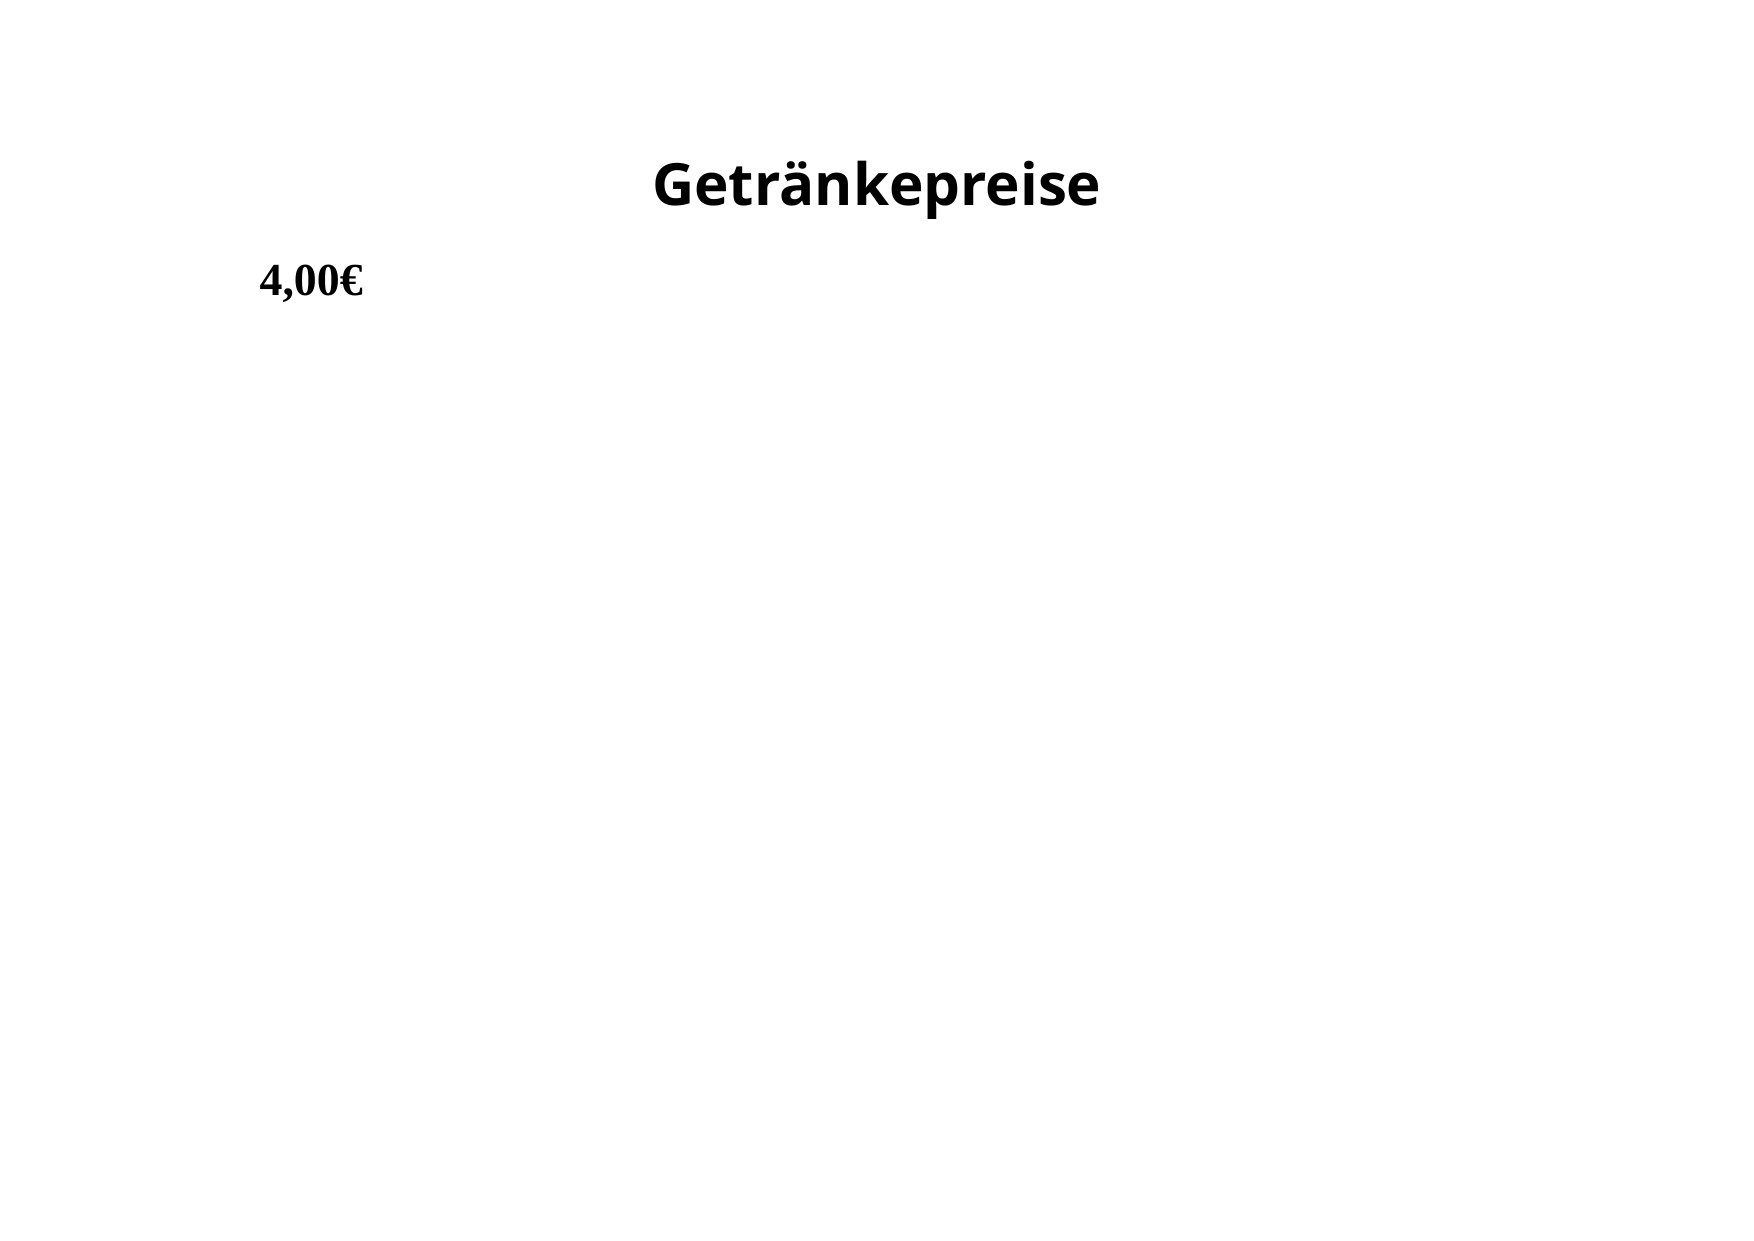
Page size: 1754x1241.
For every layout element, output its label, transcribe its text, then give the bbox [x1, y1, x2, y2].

text 4,00€ [225, 252, 863, 305]
